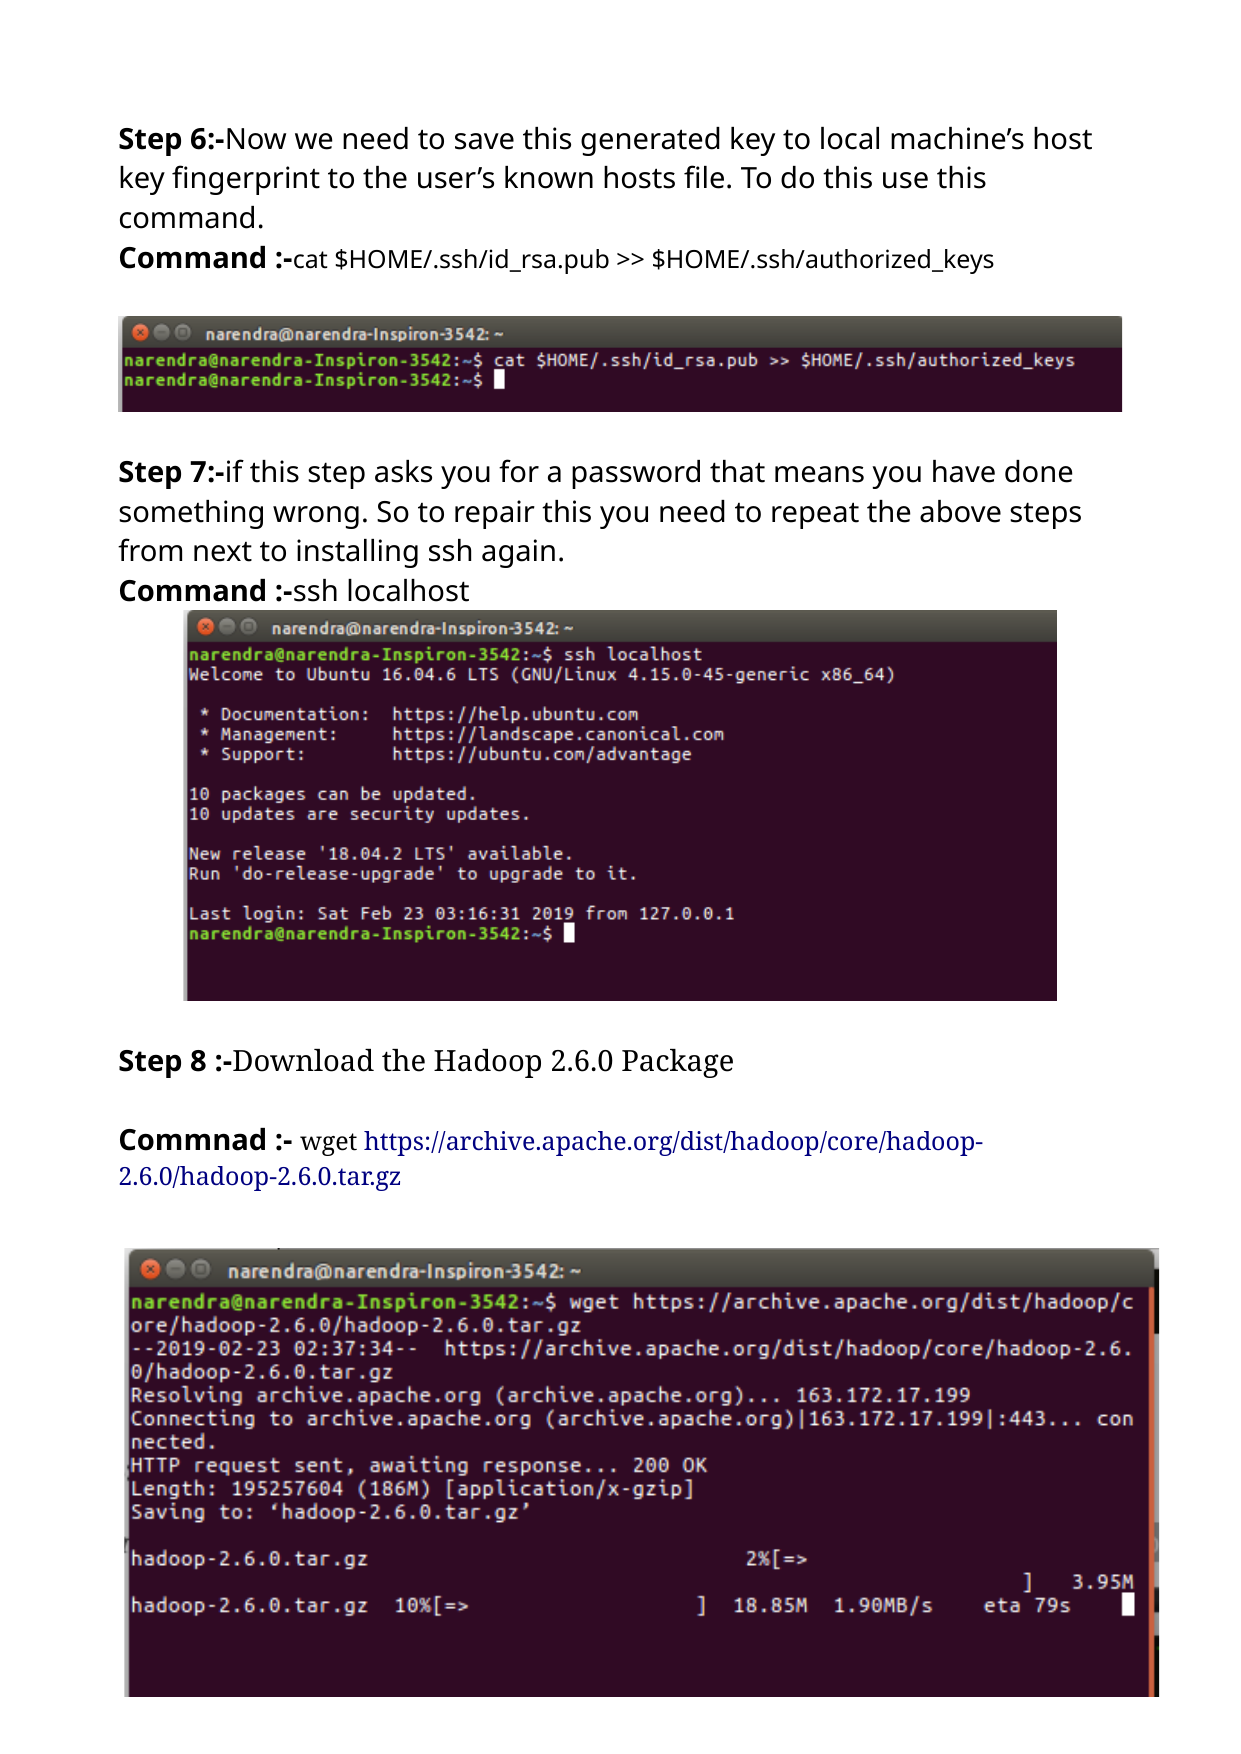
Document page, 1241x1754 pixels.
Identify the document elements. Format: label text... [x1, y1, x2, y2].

text Step 7:-if this step asks you for a password that means you have done something wrong. So to repair this you need to repeat the above steps from next to installing ssh again. [118, 451, 1122, 570]
picture [118, 316, 1123, 412]
text Step 8 :-Download the Hadoop 2.6.0 Package [118, 1040, 1122, 1080]
picture [183, 610, 1057, 1001]
picture [124, 1248, 1160, 1697]
text Step 6:-Now we need to save this generated key to local machine’s host key fingerprint to the user’s known hosts file. To do this use this command. [118, 118, 1122, 237]
text Command :-ssh localhost [118, 570, 1122, 610]
text Commnad :- wget https://archive.apache.org/dist/hadoop/core/hadoop-2.6.0/hadoop-2.6.0.tar.gz [118, 1119, 1122, 1193]
text Command :-cat $HOME/.ssh/id_rsa.pub >> $HOME/.ssh/authorized_keys [118, 237, 1122, 277]
